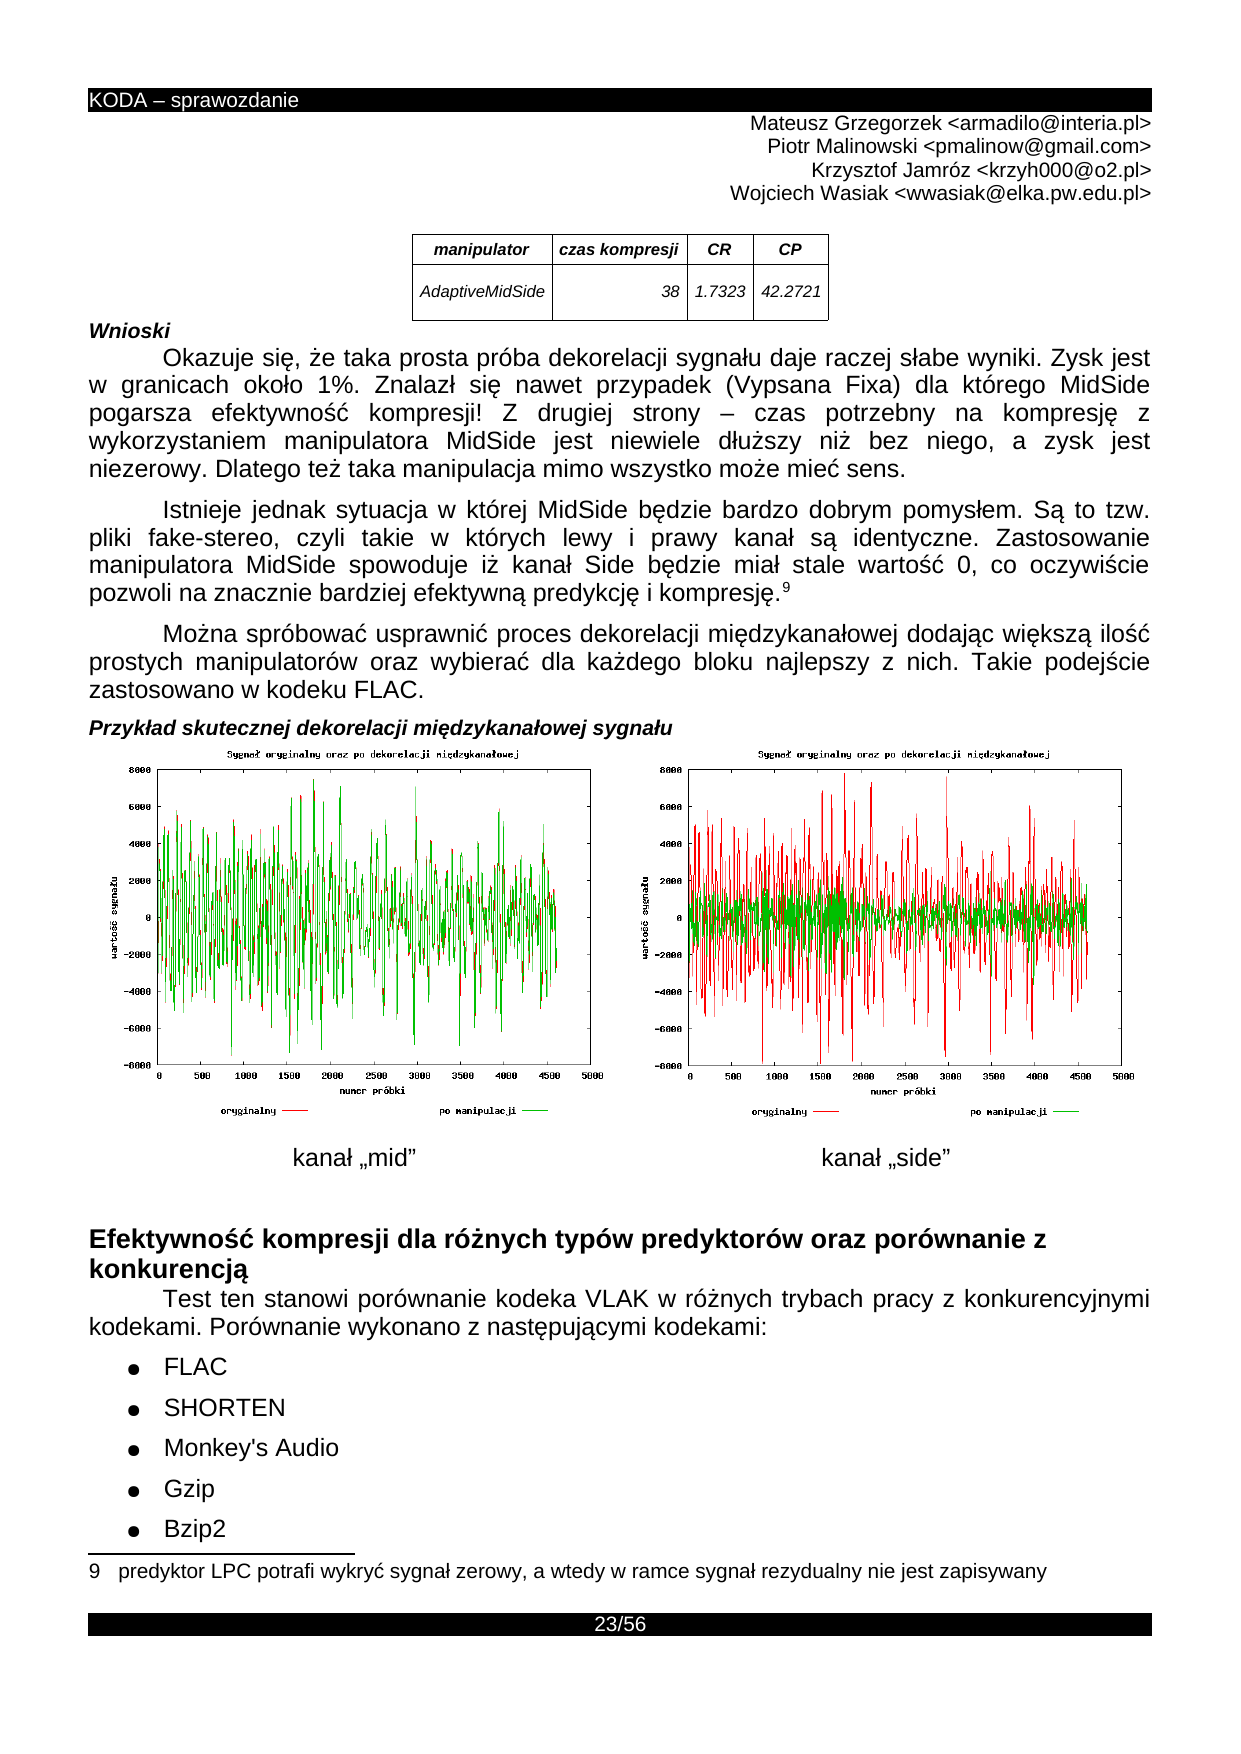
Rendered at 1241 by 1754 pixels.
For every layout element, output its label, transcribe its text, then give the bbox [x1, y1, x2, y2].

table_header [89, 740, 620, 1144]
list FLAC [126, 1353, 1152, 1381]
list Bzip2 [126, 1515, 1152, 1543]
table_header manipulator [413, 235, 552, 264]
subtitle Wnioski [88, 320, 1152, 343]
table_header czas kompresji [553, 235, 687, 264]
table_cell kanał „mid” [89, 1144, 620, 1172]
text Test ten stanowi porównanie kodeka VLAK w różnych trybach pracy z konkurencyjnymi kodekami. Porównanie wykonano z następującymi kodekami: [88, 1285, 1152, 1341]
table_header CR [688, 235, 753, 264]
subtitle Przykład skutecznej dekorelacji międzykanałowej sygnału [88, 716, 1152, 740]
table_cell kanał „side” [620, 1144, 1152, 1172]
table_header CP [754, 235, 828, 264]
subtitle Efektywność kompresji dla różnych typów predyktorów oraz porównanie z konkurencją [88, 1224, 1152, 1285]
table_cell 38 [553, 265, 687, 319]
list Gzip [126, 1474, 1152, 1502]
text predyktor LPC potrafi wykryć sygnał zerowy, a wtedy w ramce sygnał rezydualny nie jest zapisywany [88, 1560, 1152, 1583]
table_header [620, 740, 1152, 1144]
picture [635, 739, 1137, 1117]
list Monkey's Audio [126, 1434, 1152, 1462]
table_cell 1.7323 [688, 265, 753, 319]
text Można spróbować usprawnić proces dekorelacji międzykanałowej dodając większą ilość prostych manipulatorów oraz wybierać dla każdego bloku najlepszy z nich. Takie podejście zastosowano w kodeku FLAC. [88, 620, 1152, 703]
text Okazuje się, że taka prosta próba dekorelacji sygnału daje raczej słabe wyniki. Zysk jest w granicach około 1%. Znalazł się nawet przypadek (Vypsana Fixa) dla którego MidSide pogarsza efektywność kompresji! Z drugiej strony – czas potrzebny na kompresję z wykorzystaniem manipulatora MidSide jest niewiele dłuższy niż bez niego, a zysk jest niezerowy. Dlatego też taka manipulacja mimo wszystko może mieć sens. [88, 343, 1152, 483]
list SHORTEN [126, 1393, 1152, 1421]
table_cell AdaptiveMidSide [413, 265, 552, 319]
text Istnieje jednak sytuacja w której MidSide będzie bardzo dobrym pomysłem. Są to tzw. pliki fake-stereo, czyli takie w których lewy i prawy kanał są identyczne. Zastosowanie manipulatora MidSide spowoduje iż kanał Side będzie miał stale wartość 0, co oczywiście pozwoli na znacznie bardziej efektywną predykcję i kompresję. [88, 496, 1152, 607]
table_cell 42.2721 [754, 265, 828, 319]
picture [103, 739, 606, 1116]
